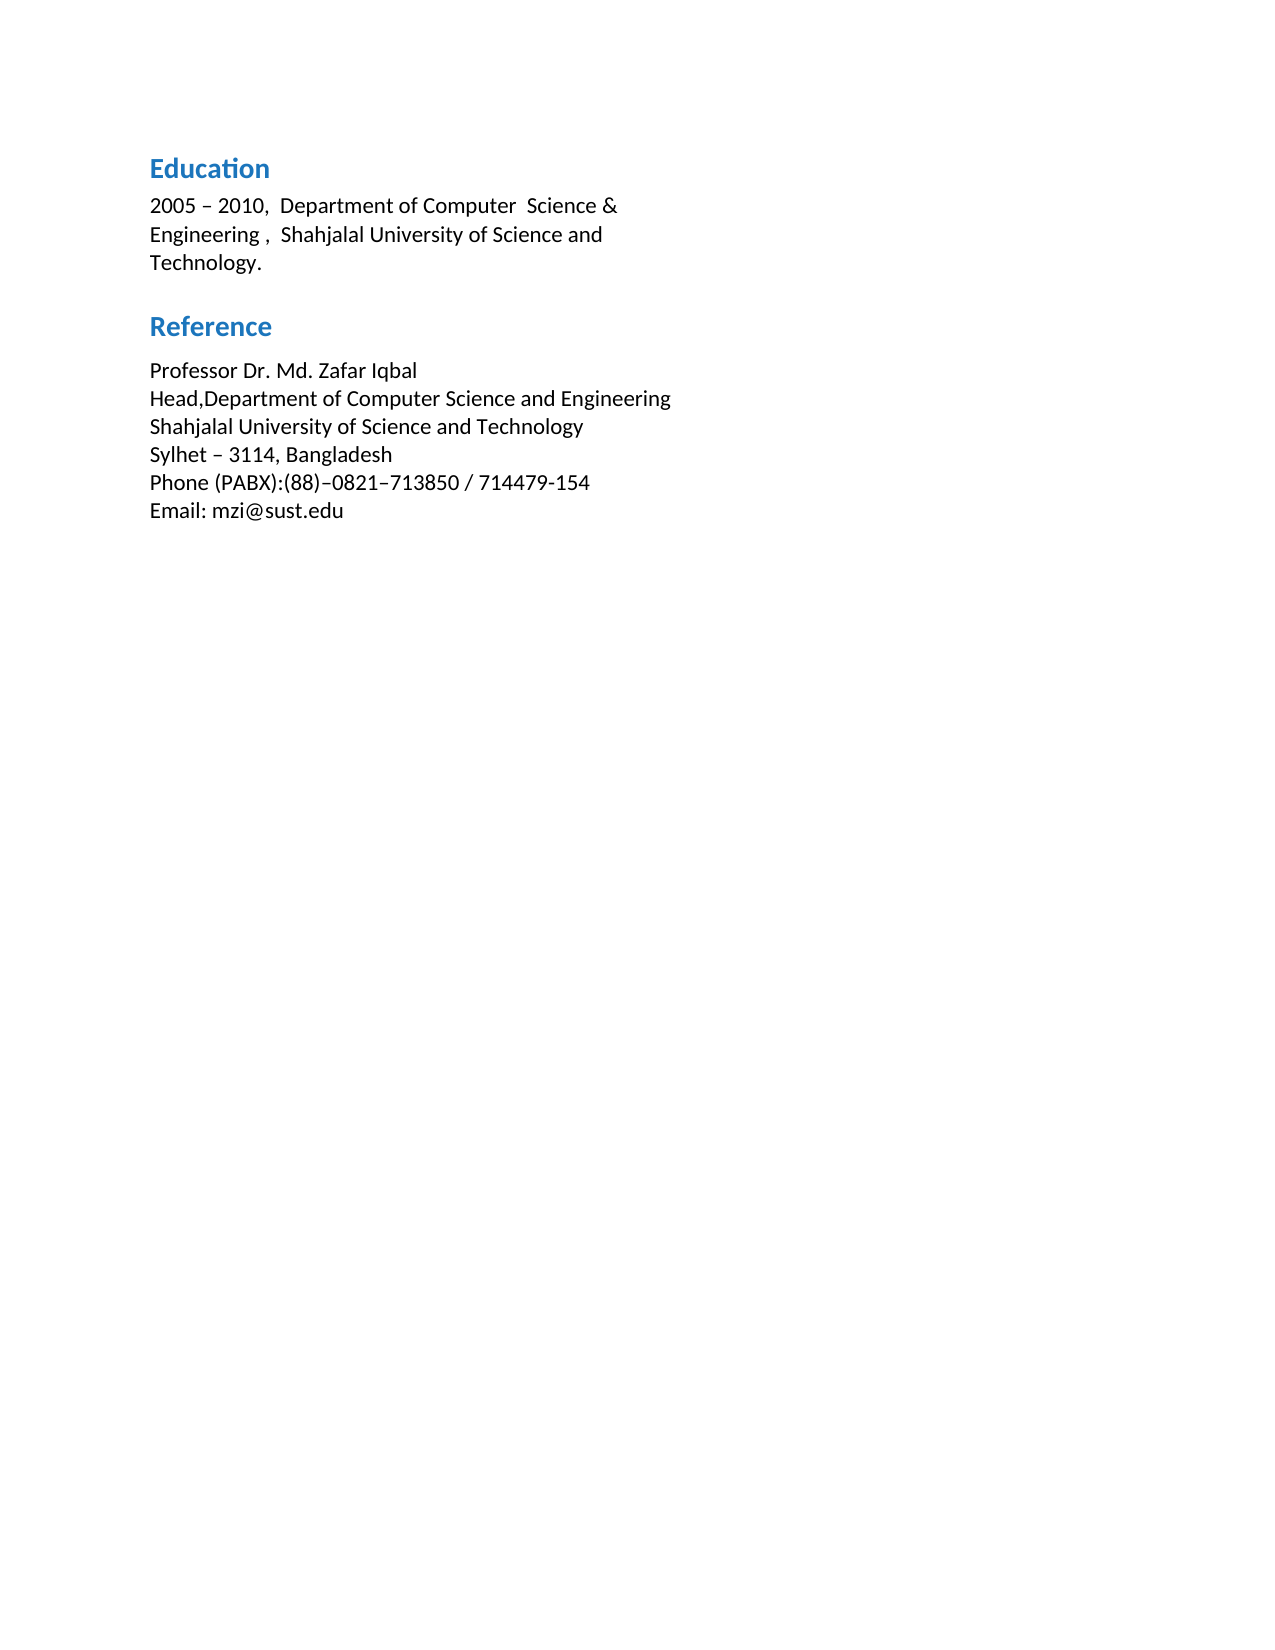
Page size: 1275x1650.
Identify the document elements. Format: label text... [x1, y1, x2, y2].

table_cell Professor Dr. Md. Zafar Iqbal Head,Department of Computer Science and Engineering Shahjalal University of Science and Technology Sylhet – 3114, Bangladesh Phone (PABX):(88)–0821–713850 / 714479-154 Email: mzi@sust.edu [138, 356, 1136, 524]
table_header [638, 150, 1137, 192]
table_cell [638, 192, 1137, 276]
table_header Reference [138, 308, 1136, 356]
table_header Education [138, 150, 637, 192]
table_cell 2005 – 2010, Department of Computer Science & Engineering , Shahjalal University of Science and Technology. [138, 192, 637, 276]
